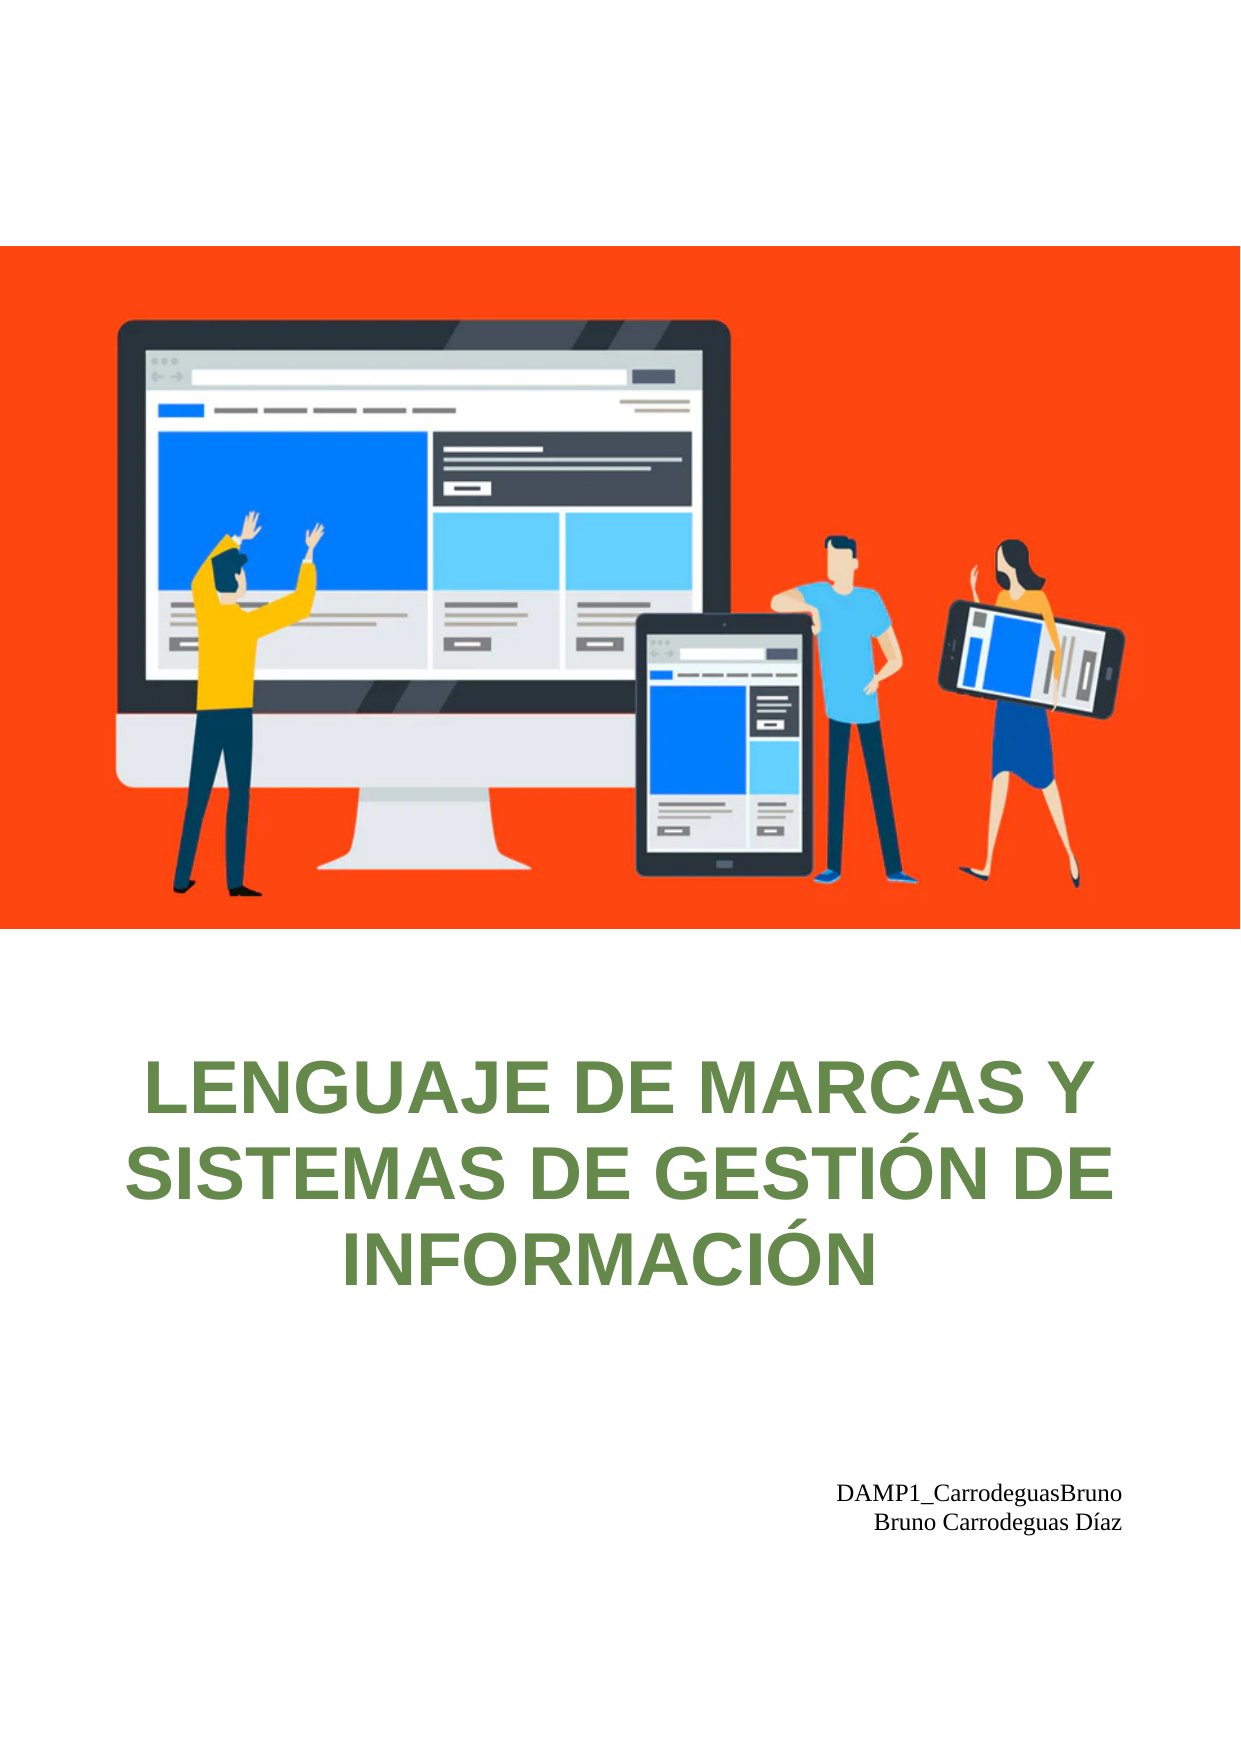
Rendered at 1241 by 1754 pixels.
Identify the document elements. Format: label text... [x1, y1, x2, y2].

title LENGUAJE DE MARCAS Y SISTEMAS DE GESTIÓN DE INFORMACIÓN [118, 1040, 1122, 1304]
picture [0, 246, 1241, 929]
text DAMP1_CarrodeguasBruno [118, 1478, 1122, 1507]
text Bruno Carrodeguas Díaz [118, 1507, 1122, 1536]
